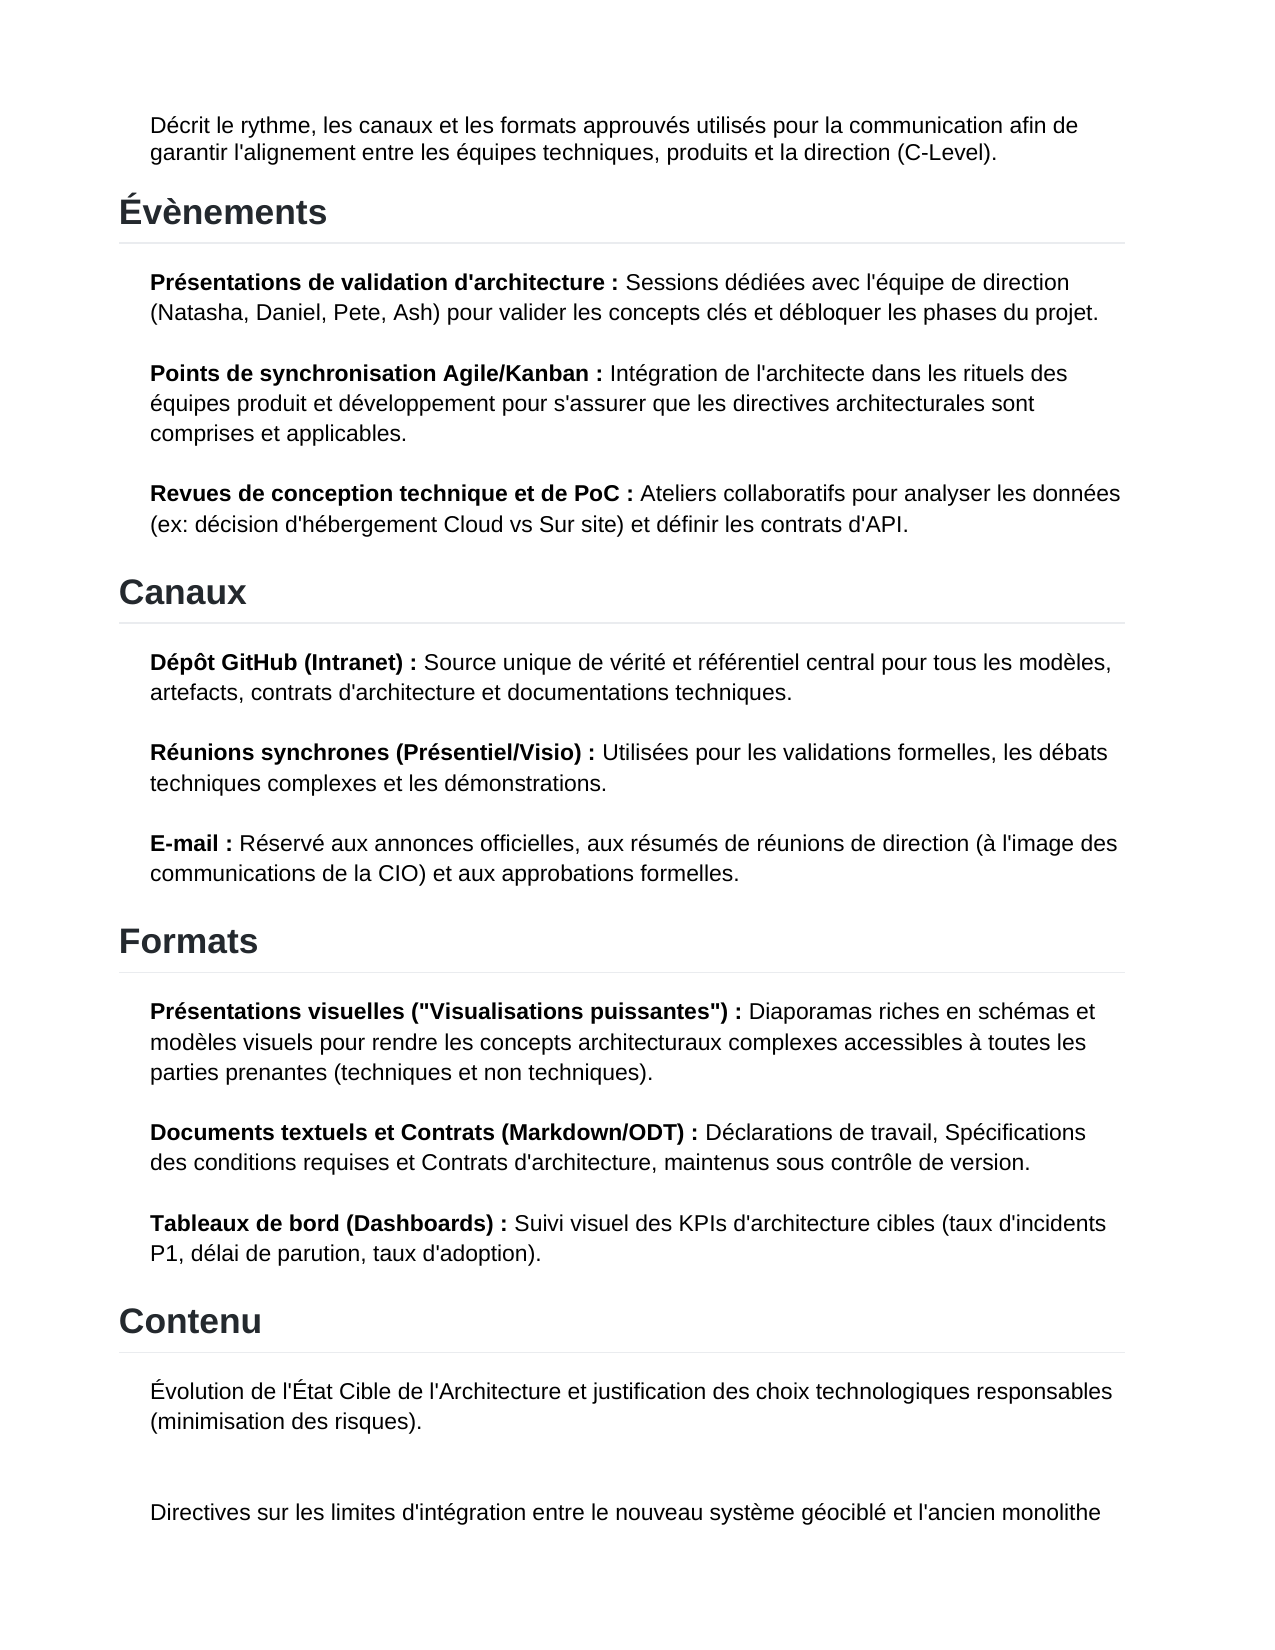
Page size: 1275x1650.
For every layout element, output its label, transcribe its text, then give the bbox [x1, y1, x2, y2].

text Dépôt GitHub (Intranet) : Source unique de vérité et référentiel central pour tous les modèles, artefacts, contrats d'architecture et documentations techniques. [150, 649, 1125, 705]
subtitle Formats [119, 921, 1125, 972]
text Présentations visuelles ("Visualisations puissantes") : Diaporamas riches en schémas et modèles visuels pour rendre les concepts architecturaux complexes accessibles à toutes les parties prenantes (techniques et non techniques). [150, 998, 1125, 1085]
text Réunions synchrones (Présentiel/Visio) : Utilisées pour les validations formelles, les débats techniques complexes et les démonstrations. [150, 739, 1125, 796]
text E-mail : Réservé aux annonces officielles, aux résumés de réunions de direction (à l'image des communications de la CIO) et aux approbations formelles. [150, 830, 1125, 887]
subtitle Évènements [119, 191, 1125, 242]
subtitle Contenu [119, 1300, 1125, 1352]
text Présentations de validation d'architecture : Sessions dédiées avec l'équipe de direction (Natasha, Daniel, Pete, Ash) pour valider les concepts clés et débloquer les phases du projet. [150, 269, 1125, 326]
text Documents textuels et Contrats (Markdown/ODT) : Déclarations de travail, Spécifications des conditions requises et Contrats d'architecture, maintenus sous contrôle de version. [150, 1119, 1125, 1176]
subtitle Canaux [119, 571, 1125, 622]
text Revues de conception technique et de PoC : Ateliers collaboratifs pour analyser les données (ex: décision d'hébergement Cloud vs Sur site) et définir les contrats d'API. [150, 480, 1125, 537]
text Décrit le rythme, les canaux et les formats approuvés utilisés pour la communication afin de garantir l'alignement entre les équipes techniques, produits et la direction (C-Level). [150, 112, 1125, 165]
text Points de synchronisation Agile/Kanban : Intégration de l'architecte dans les rituels des équipes produit et développement pour s'assurer que les directives architecturales sont comprises et applicables. [150, 359, 1125, 446]
text Évolution de l'État Cible de l'Architecture et justification des choix technologiques responsables (minimisation des risques). [150, 1378, 1125, 1435]
text Directives sur les limites d'intégration entre le nouveau système géociblé et l'ancien monolithe [150, 1499, 1125, 1525]
text Tableaux de bord (Dashboards) : Suivi visuel des KPIs d'architecture cibles (taux d'incidents P1, délai de parution, taux d'adoption). [150, 1210, 1125, 1266]
